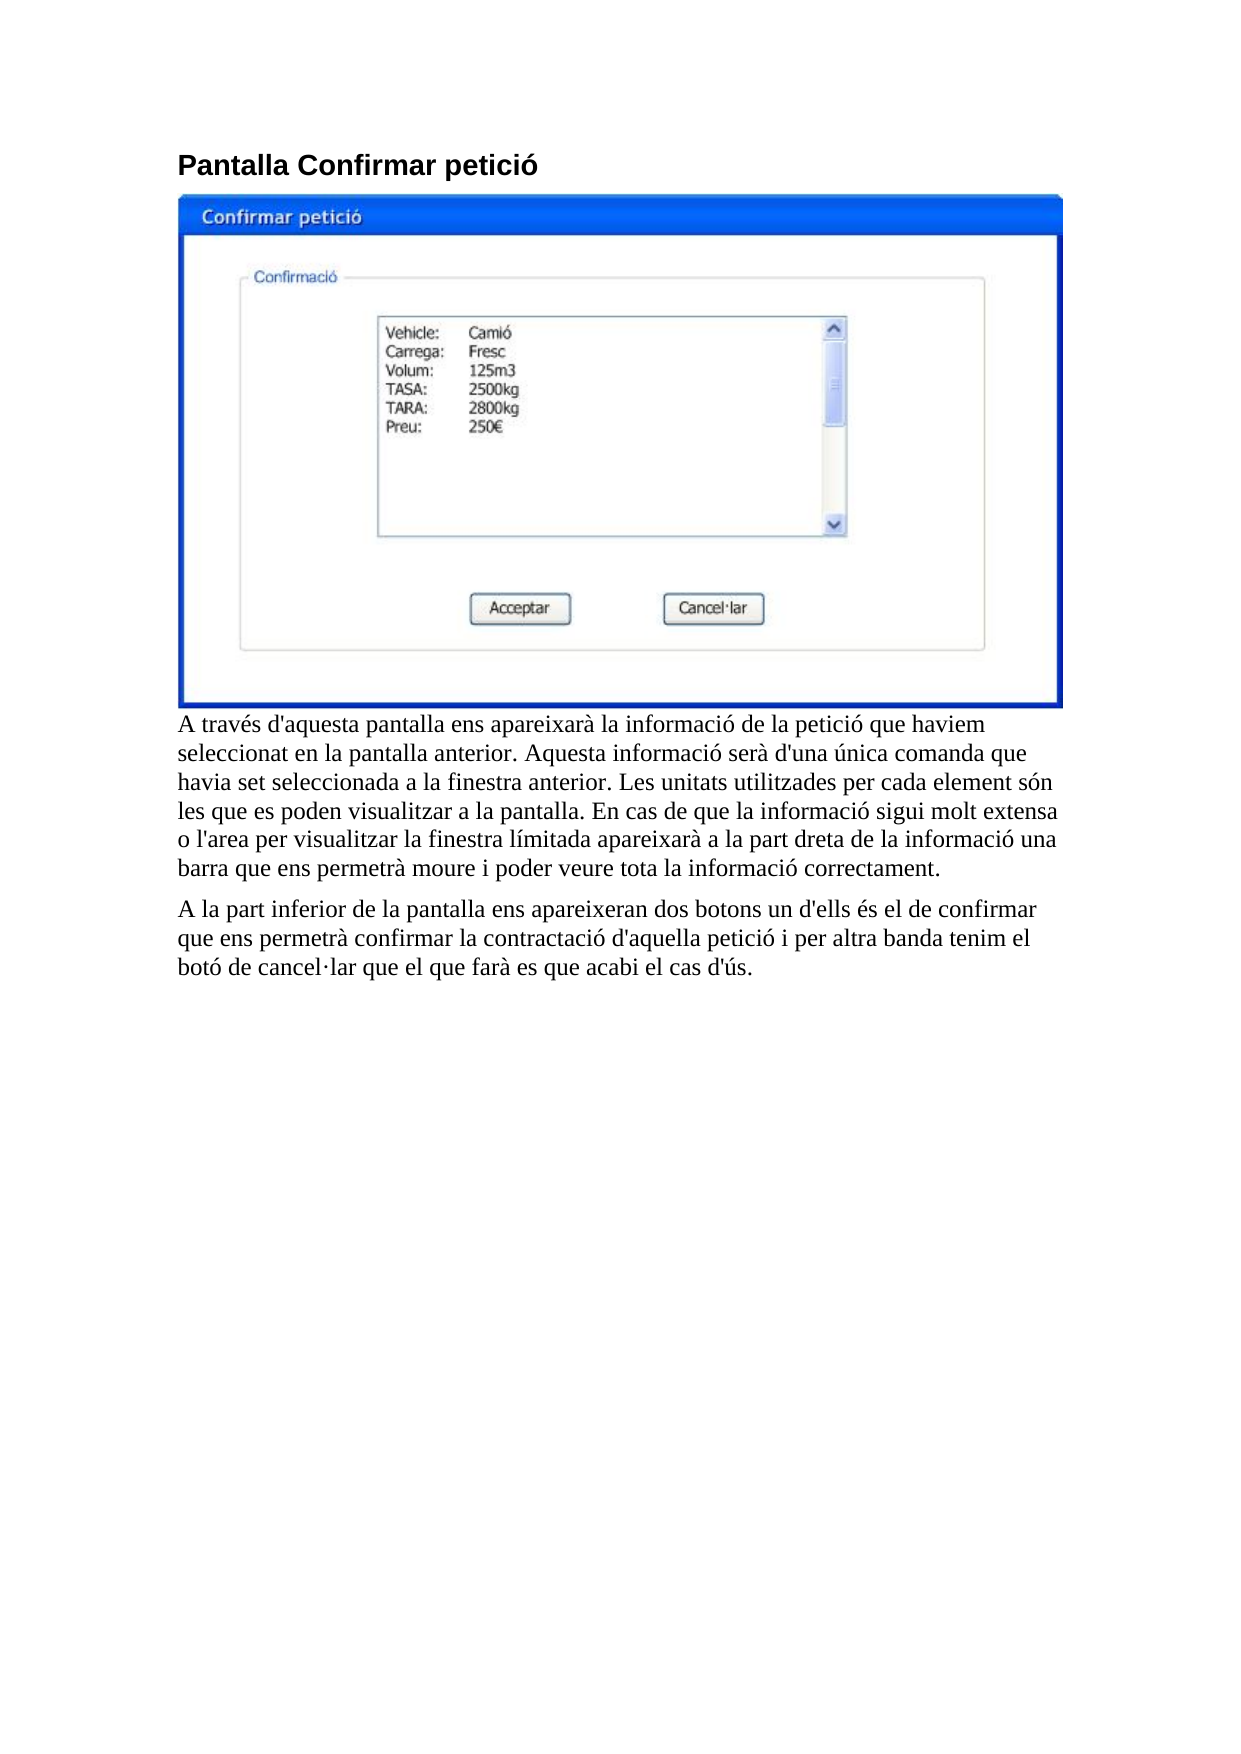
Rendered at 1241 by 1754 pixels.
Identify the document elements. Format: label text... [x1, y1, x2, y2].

text A través d'aquesta pantalla ens apareixarà la informació de la petició que haviem seleccionat en la pantalla anterior. Aquesta informació serà d'una única comanda que havia set seleccionada a la finestra anterior. Les unitats utilitzades per cada element són les que es poden visualitzar a la pantalla. En cas de que la informació sigui molt extensa o l'area per visualitzar la finestra límitada apareixarà a la part dreta de la informació una barra que ens permetrà moure i poder veure tota la informació correctament. [177, 710, 1063, 882]
picture [177, 193, 1063, 710]
text A la part inferior de la pantalla ens apareixeran dos botons un d'ells és el de confirmar que ens permetrà confirmar la contractació d'aquella petició i per altra banda tenim el botó de cancel·lar que el que farà es que acabi el cas d'ús. [177, 894, 1063, 981]
subtitle Pantalla Confirmar petició [177, 148, 1063, 181]
